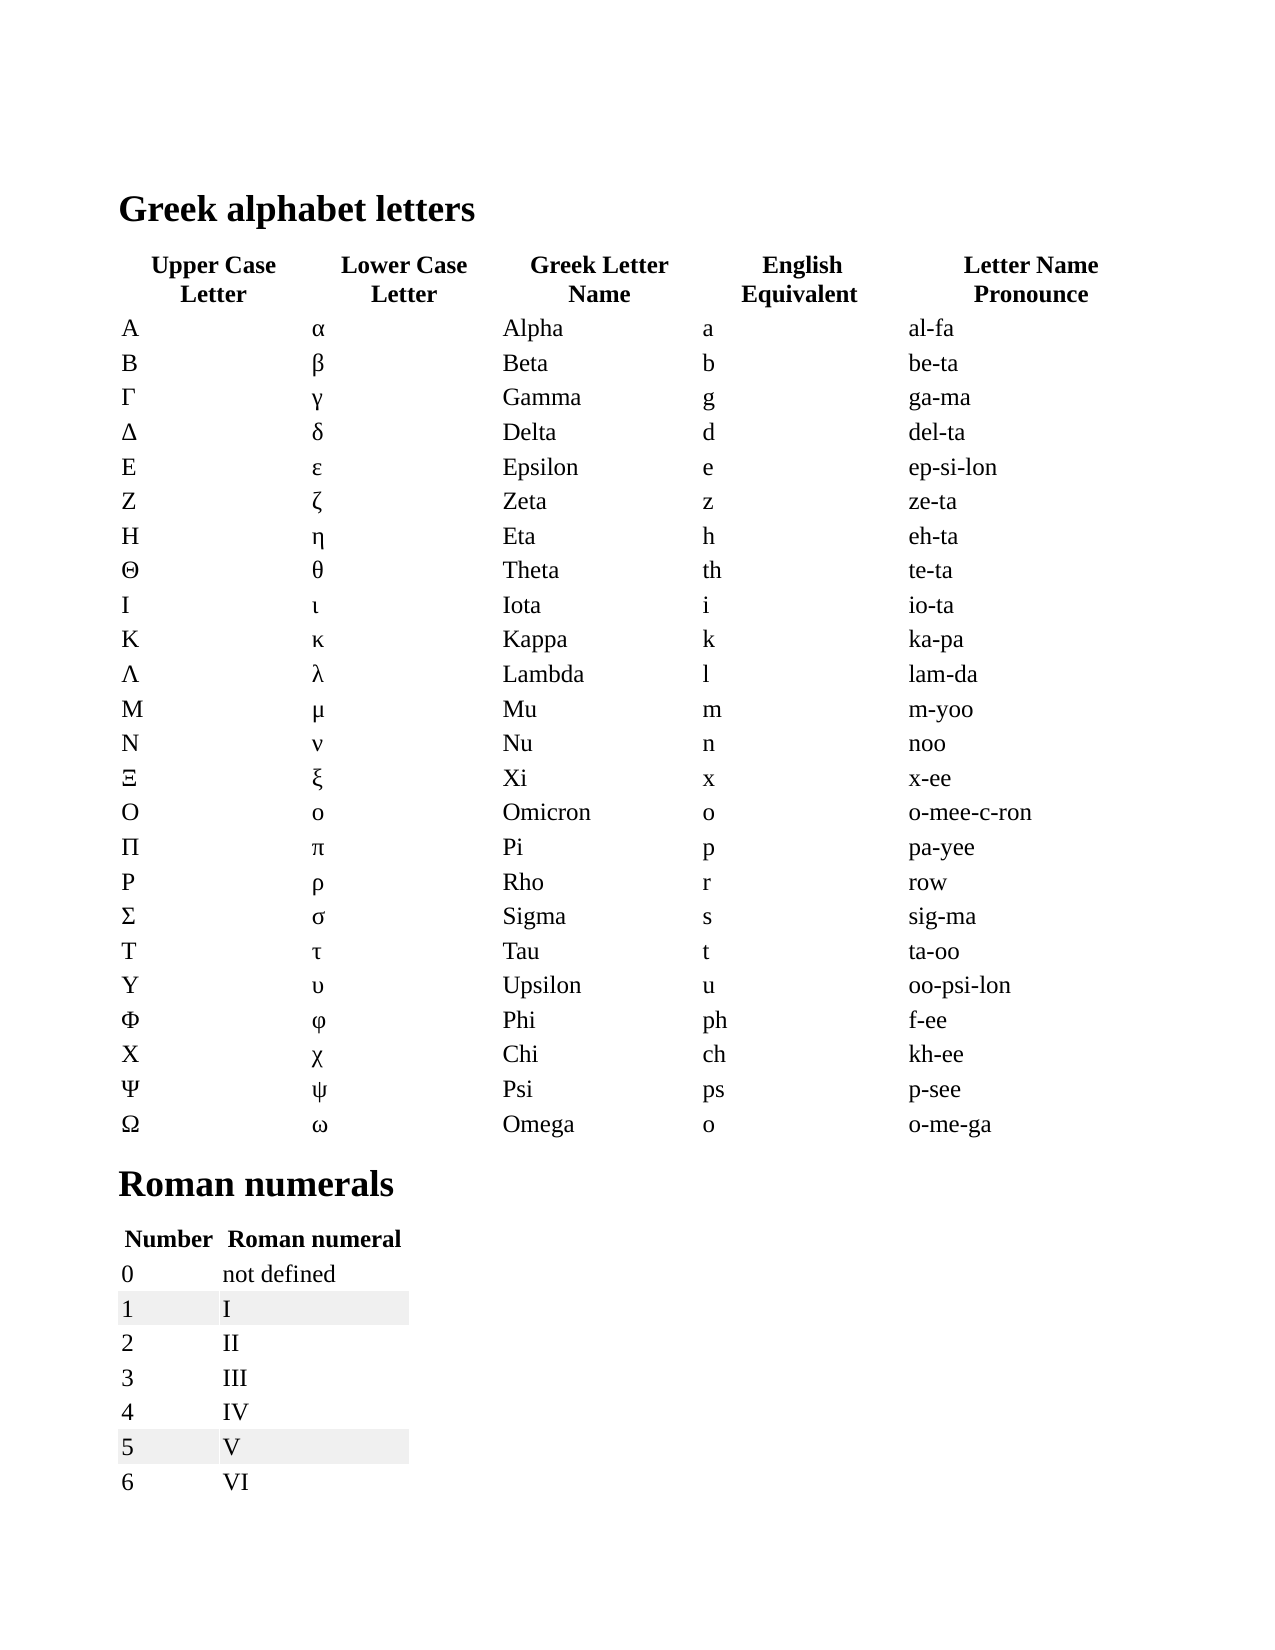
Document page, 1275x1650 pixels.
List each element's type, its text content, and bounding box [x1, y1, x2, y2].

table_cell Alpha [499, 310, 699, 345]
table_header Number [118, 1222, 219, 1256]
table_cell Ο [118, 795, 309, 829]
table_cell IV [220, 1395, 409, 1429]
table_header English Equivalent [699, 247, 905, 310]
table_cell π [309, 829, 499, 864]
table_cell b [699, 345, 905, 379]
table_header Upper Case Letter [118, 247, 309, 310]
table_cell χ [309, 1037, 499, 1071]
table_cell Pi [499, 829, 699, 864]
table_cell Mu [499, 691, 699, 725]
table_cell Omicron [499, 795, 699, 829]
table_cell Υ [118, 968, 309, 1002]
table_cell kh-ee [905, 1037, 1157, 1071]
table_cell o-me-ga [905, 1106, 1157, 1140]
table_cell al-fa [905, 310, 1157, 345]
table_cell Ω [118, 1106, 309, 1140]
table_cell ga-ma [905, 380, 1157, 414]
table_cell eh-ta [905, 518, 1157, 552]
table_cell t [699, 933, 905, 967]
table_cell u [699, 968, 905, 1002]
table_cell h [699, 518, 905, 552]
table_cell io-ta [905, 587, 1157, 622]
table_cell ι [309, 587, 499, 622]
table_cell Τ [118, 933, 309, 967]
table_cell Eta [499, 518, 699, 552]
table_cell Ξ [118, 760, 309, 794]
table_cell Chi [499, 1037, 699, 1071]
table_cell o [699, 1106, 905, 1140]
subtitle Greek alphabet letters [118, 187, 1157, 230]
table_cell ps [699, 1071, 905, 1106]
table_cell ta-oo [905, 933, 1157, 967]
table_cell th [699, 553, 905, 587]
table_cell sig-ma [905, 898, 1157, 933]
table_cell φ [309, 1002, 499, 1037]
table_cell s [699, 898, 905, 933]
table_cell te-ta [905, 553, 1157, 587]
table_cell Gamma [499, 380, 699, 414]
table_cell 6 [118, 1464, 219, 1498]
table_header Lower Case Letter [309, 247, 499, 310]
table_cell μ [309, 691, 499, 725]
table_cell Xi [499, 760, 699, 794]
table_cell m-yoo [905, 691, 1157, 725]
table_cell a [699, 310, 905, 345]
table_cell x [699, 760, 905, 794]
table_cell r [699, 864, 905, 898]
table_cell ο [309, 795, 499, 829]
table_cell Η [118, 518, 309, 552]
table_cell τ [309, 933, 499, 967]
table_cell 5 [118, 1429, 219, 1464]
table_cell not defined [220, 1256, 409, 1291]
table_cell Zeta [499, 483, 699, 518]
table_cell ζ [309, 483, 499, 518]
table_cell lam-da [905, 656, 1157, 691]
table_cell θ [309, 553, 499, 587]
table_cell x-ee [905, 760, 1157, 794]
table_cell noo [905, 725, 1157, 760]
table_cell pa-yee [905, 829, 1157, 864]
table_cell α [309, 310, 499, 345]
table_cell ρ [309, 864, 499, 898]
table_cell Theta [499, 553, 699, 587]
table_cell Ν [118, 725, 309, 760]
table_cell 3 [118, 1360, 219, 1394]
table_cell III [220, 1360, 409, 1394]
table_cell 2 [118, 1325, 219, 1360]
table_cell g [699, 380, 905, 414]
table_cell z [699, 483, 905, 518]
table_cell Upsilon [499, 968, 699, 1002]
table_cell Χ [118, 1037, 309, 1071]
table_cell κ [309, 622, 499, 656]
table_cell oo-psi-lon [905, 968, 1157, 1002]
table_cell I [220, 1291, 409, 1325]
table_cell 1 [118, 1291, 219, 1325]
table_cell Delta [499, 414, 699, 449]
table_cell 0 [118, 1256, 219, 1291]
table_cell VI [220, 1464, 409, 1498]
table_cell ν [309, 725, 499, 760]
table_cell f-ee [905, 1002, 1157, 1037]
table_cell Psi [499, 1071, 699, 1106]
table_cell δ [309, 414, 499, 449]
table_cell Φ [118, 1002, 309, 1037]
table_cell Γ [118, 380, 309, 414]
table_cell d [699, 414, 905, 449]
table_cell 4 [118, 1395, 219, 1429]
table_cell Epsilon [499, 449, 699, 483]
table_cell γ [309, 380, 499, 414]
table_cell λ [309, 656, 499, 691]
table_cell β [309, 345, 499, 379]
table_cell ξ [309, 760, 499, 794]
subtitle Roman numerals [118, 1161, 1157, 1204]
table_cell Phi [499, 1002, 699, 1037]
table_cell e [699, 449, 905, 483]
table_header Roman numeral [220, 1222, 409, 1256]
table_cell be-ta [905, 345, 1157, 379]
table_cell Ε [118, 449, 309, 483]
table_cell Κ [118, 622, 309, 656]
table_cell Ψ [118, 1071, 309, 1106]
table_cell ε [309, 449, 499, 483]
table_cell Λ [118, 656, 309, 691]
table_cell σ [309, 898, 499, 933]
table_cell Omega [499, 1106, 699, 1140]
table_cell Lambda [499, 656, 699, 691]
table_cell Θ [118, 553, 309, 587]
table_cell Β [118, 345, 309, 379]
table_cell n [699, 725, 905, 760]
table_cell υ [309, 968, 499, 1002]
table_cell Ζ [118, 483, 309, 518]
table_cell Δ [118, 414, 309, 449]
table_cell Π [118, 829, 309, 864]
table_cell ψ [309, 1071, 499, 1106]
table_cell Α [118, 310, 309, 345]
table_cell Kappa [499, 622, 699, 656]
table_cell Iota [499, 587, 699, 622]
table_header Greek Letter Name [499, 247, 699, 310]
table_cell ka-pa [905, 622, 1157, 656]
table_cell Tau [499, 933, 699, 967]
table_cell Beta [499, 345, 699, 379]
table_cell Ρ [118, 864, 309, 898]
table_cell del-ta [905, 414, 1157, 449]
table_cell Nu [499, 725, 699, 760]
table_cell p [699, 829, 905, 864]
table_cell row [905, 864, 1157, 898]
table_cell l [699, 656, 905, 691]
table_header Letter Name Pronounce [905, 247, 1157, 310]
table_cell Μ [118, 691, 309, 725]
table_cell ep-si-lon [905, 449, 1157, 483]
table_cell η [309, 518, 499, 552]
table_cell ch [699, 1037, 905, 1071]
table_cell Σ [118, 898, 309, 933]
table_cell k [699, 622, 905, 656]
table_cell Rho [499, 864, 699, 898]
table_cell m [699, 691, 905, 725]
table_cell o-mee-c-ron [905, 795, 1157, 829]
table_cell ω [309, 1106, 499, 1140]
table_cell i [699, 587, 905, 622]
table_cell ze-ta [905, 483, 1157, 518]
table_cell o [699, 795, 905, 829]
table_cell ph [699, 1002, 905, 1037]
table_cell V [220, 1429, 409, 1464]
table_cell II [220, 1325, 409, 1360]
table_cell Sigma [499, 898, 699, 933]
table_cell Ι [118, 587, 309, 622]
table_cell p-see [905, 1071, 1157, 1106]
